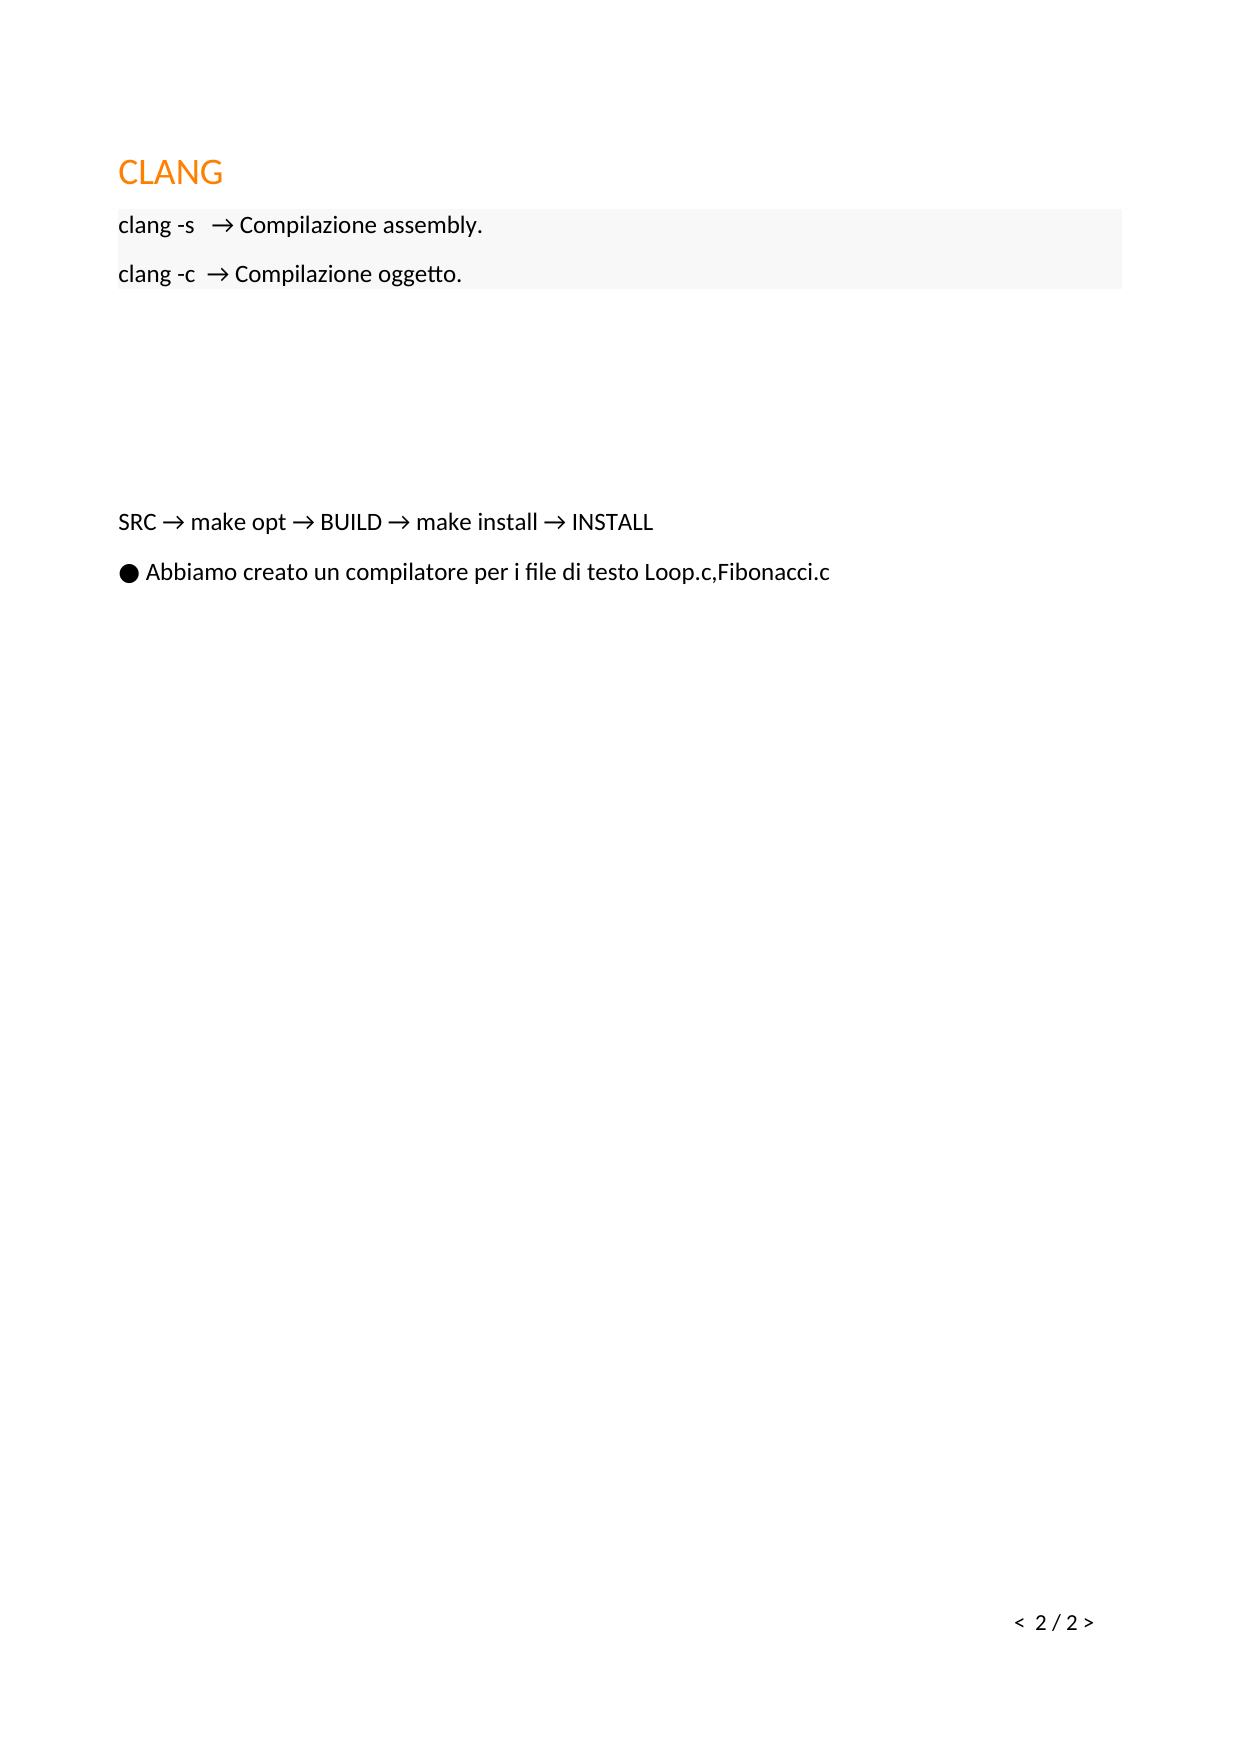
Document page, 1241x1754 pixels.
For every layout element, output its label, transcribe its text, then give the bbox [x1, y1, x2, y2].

text clang -c → Compilazione oggetto. [118, 259, 1122, 289]
text SRC → make opt → BUILD → make install → INSTALL [118, 507, 1122, 537]
text clang -s → Compilazione assembly. [118, 209, 1122, 239]
subtitle CLANG [118, 148, 1122, 193]
text ● Abbiamo creato un compilatore per i file di testo Loop.c,Fibonacci.c [118, 556, 1122, 587]
